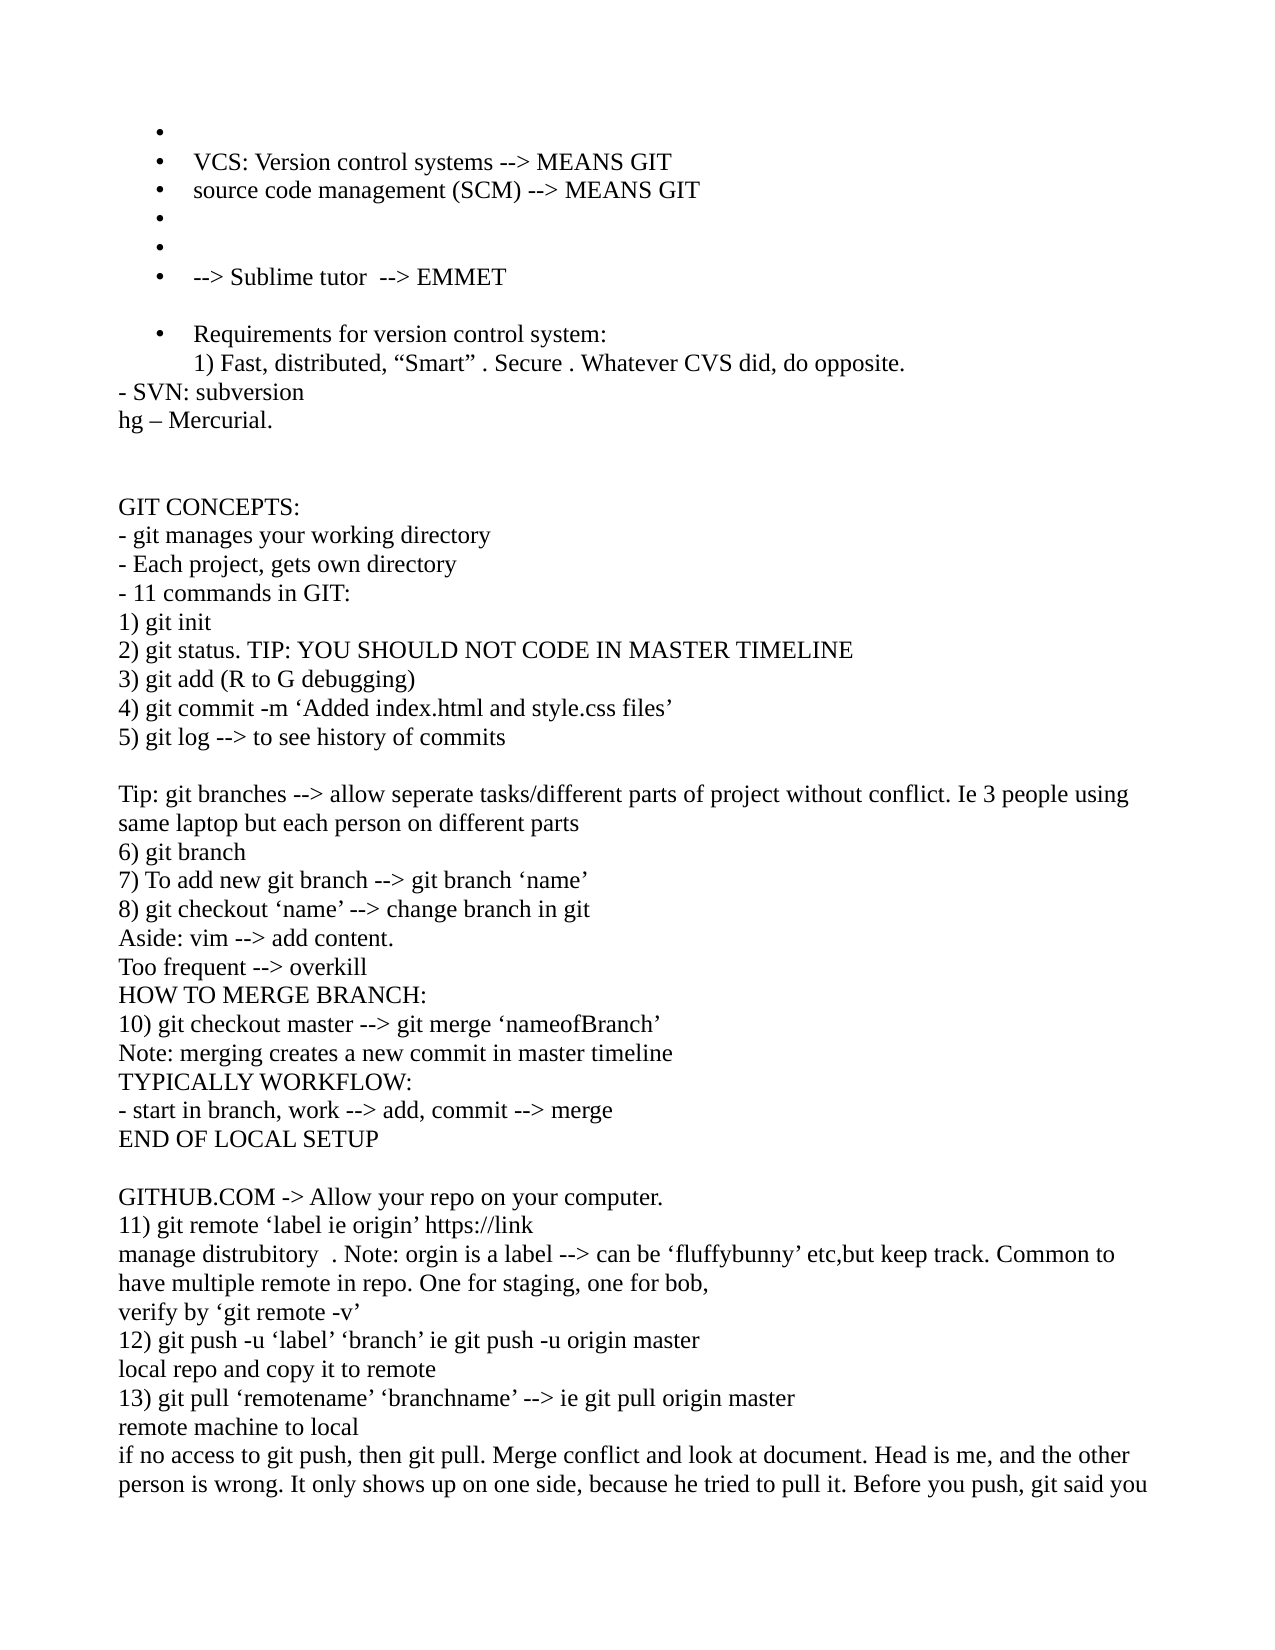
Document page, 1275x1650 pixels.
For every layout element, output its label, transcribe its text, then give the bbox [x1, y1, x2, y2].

text 4) git commit -m ‘Added index.html and style.css files’ [118, 693, 1157, 722]
text if no access to git push, then git pull. Merge conflict and look at document. Head is me, and the other person is wrong. It only shows up on one side, because he tried to pull it. Before you push, git said you [118, 1441, 1157, 1498]
text hg – Mercurial. [118, 406, 1157, 434]
text GITHUB.COM -> Allow your repo on your computer. [118, 1182, 1157, 1211]
text TYPICALLY WORKFLOW: - start in branch, work --> add, commit --> merge [118, 1067, 1157, 1124]
text Tip: git branches --> allow seperate tasks/different parts of project without conflict. Ie 3 people using same laptop but each person on different parts 6) git branch [118, 779, 1157, 866]
text 10) git checkout master --> git merge ‘nameofBranch’ [118, 1009, 1157, 1038]
text 2) git status. TIP: YOU SHOULD NOT CODE IN MASTER TIMELINE [118, 636, 1157, 664]
text 7) To add new git branch --> git branch ‘name’ [118, 866, 1157, 894]
text Aside: vim --> add content. [118, 923, 1157, 952]
text HOW TO MERGE BRANCH: [118, 981, 1157, 1009]
list --> Sublime tutor --> EMMET [156, 262, 1157, 319]
text END OF LOCAL SETUP [118, 1124, 1157, 1153]
text Too frequent --> overkill [118, 952, 1157, 981]
list source code management (SCM) --> MEANS GIT [156, 176, 1157, 204]
text 12) git push -u ‘label’ ‘branch’ ie git push -u origin master [118, 1326, 1157, 1354]
text - SVN: subversion [118, 377, 1157, 406]
text 8) git checkout ‘name’ --> change branch in git [118, 894, 1157, 923]
text - 11 commands in GIT: [118, 578, 1157, 607]
text 11) git remote ‘label ie origin’ https://link [118, 1211, 1157, 1239]
text verify by ‘git remote -v’ [118, 1297, 1157, 1326]
text manage distrubitory . Note: orgin is a label --> can be ‘fluffybunny’ etc,but keep track. Common to have multiple remote in repo. One for staging, one for bob, [118, 1239, 1157, 1297]
text - Each project, gets own directory [118, 549, 1157, 578]
list VCS: Version control systems --> MEANS GIT [156, 147, 1157, 176]
text 5) git log --> to see history of commits [118, 722, 1157, 751]
list Requirements for version control system: 1) Fast, distributed, “Smart” . Secure . Whatever CVS did, do opposite. [156, 319, 1157, 377]
text Note: merging creates a new commit in master timeline [118, 1038, 1157, 1067]
text 3) git add (R to G debugging) [118, 664, 1157, 693]
text local repo and copy it to remote [118, 1354, 1157, 1383]
text 13) git pull ‘remotename’ ‘branchname’ --> ie git pull origin master [118, 1383, 1157, 1412]
text remote machine to local [118, 1412, 1157, 1441]
text GIT CONCEPTS: - git manages your working directory [118, 492, 1157, 549]
text 1) git init [118, 607, 1157, 636]
